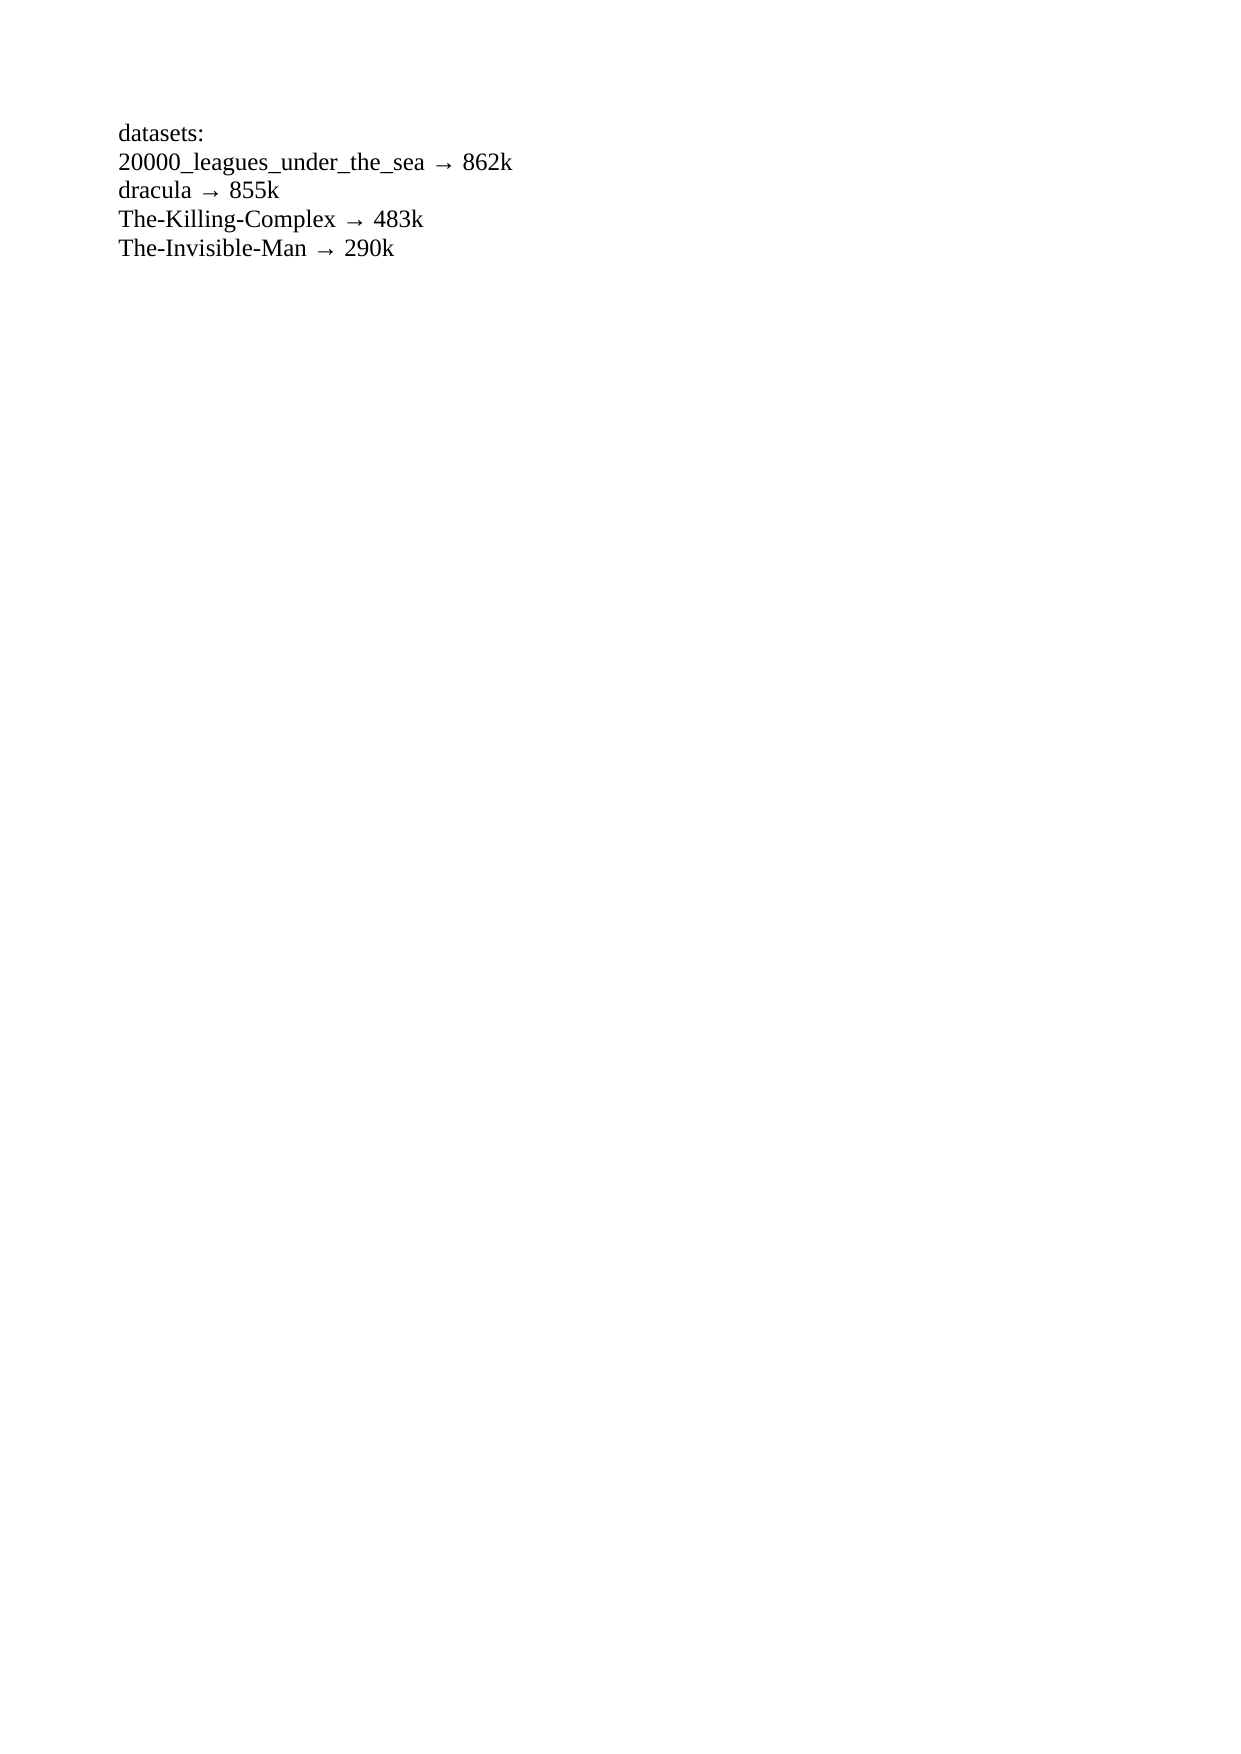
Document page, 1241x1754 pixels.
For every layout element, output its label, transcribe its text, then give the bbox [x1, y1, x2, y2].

text dracula → 855k [118, 176, 1122, 204]
text The-Killing-Complex → 483k [118, 204, 1122, 233]
text datasets: [118, 118, 1122, 147]
text The-Invisible-Man → 290k [118, 233, 1122, 262]
text 20000_leagues_under_the_sea → 862k [118, 147, 1122, 176]
